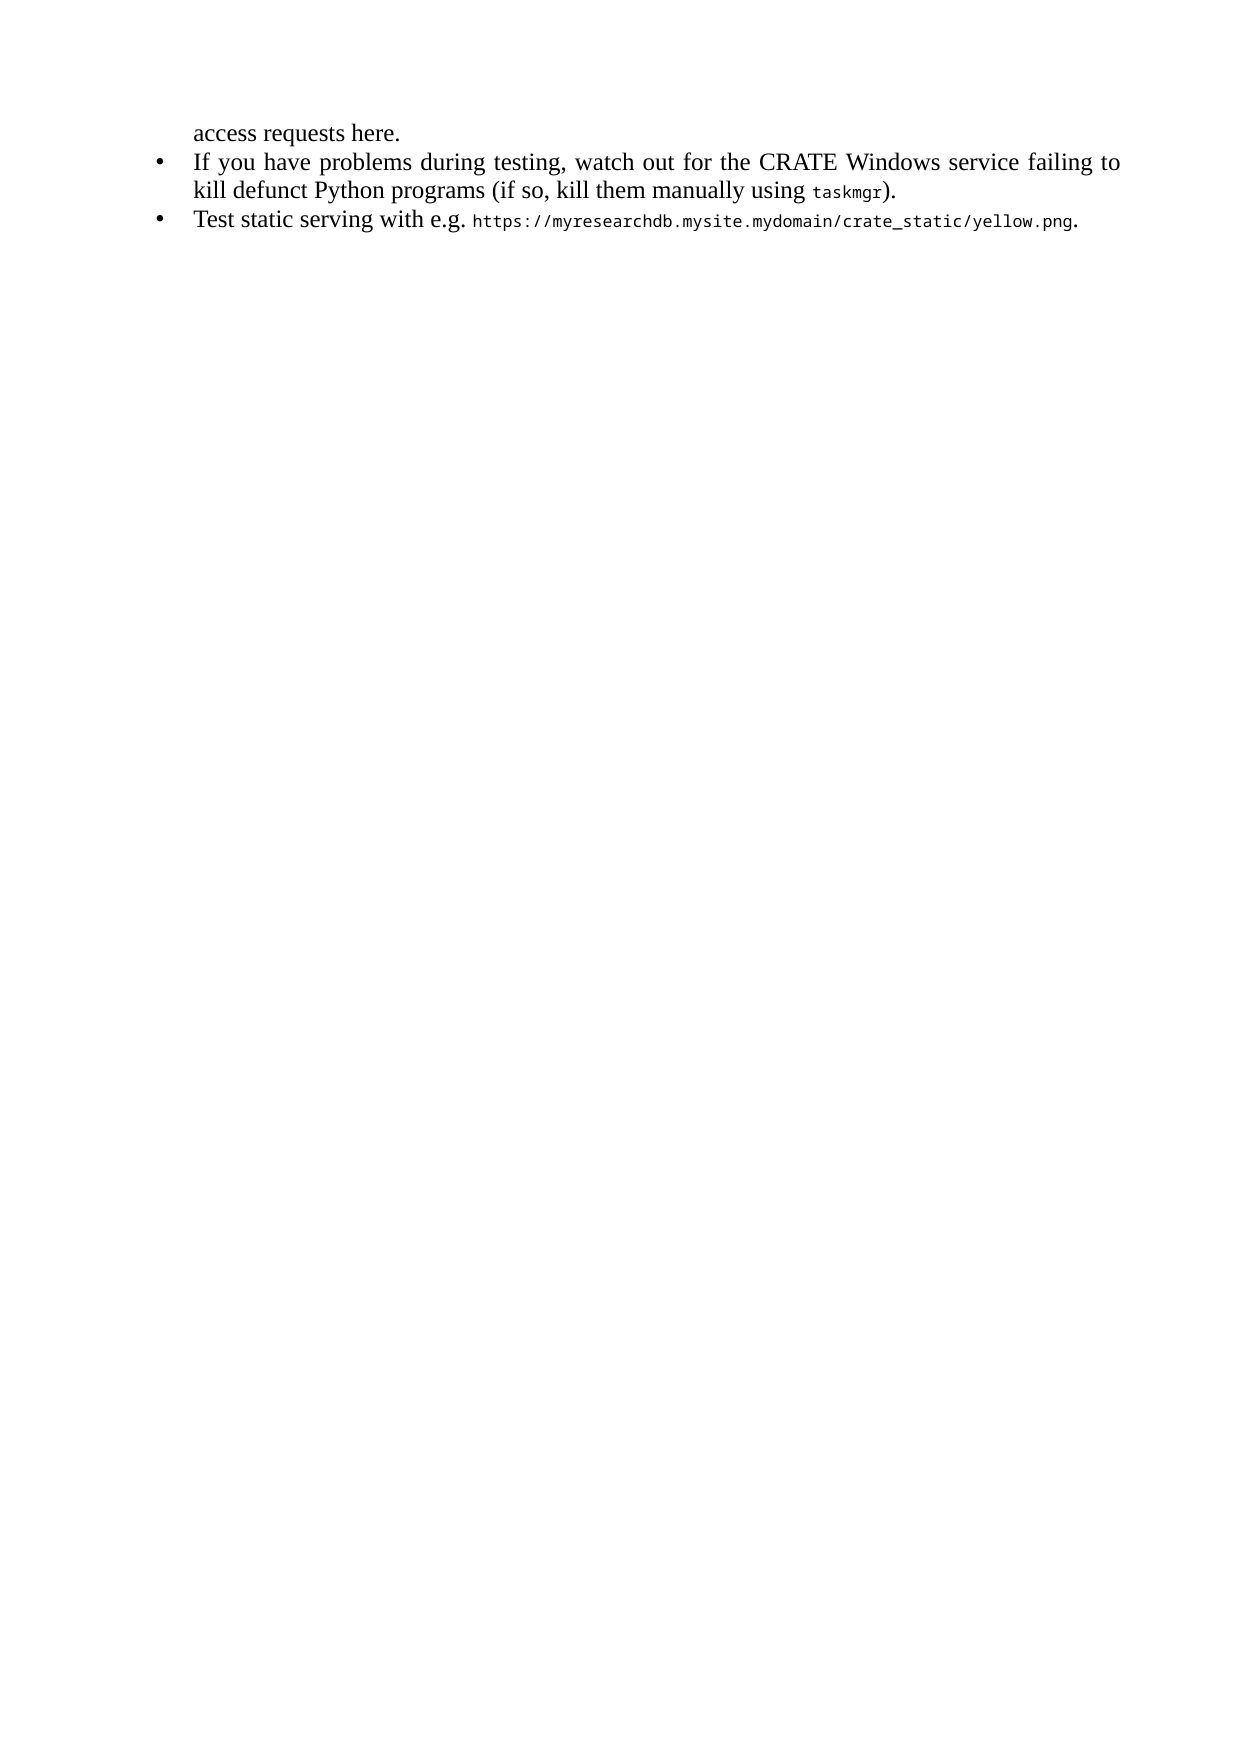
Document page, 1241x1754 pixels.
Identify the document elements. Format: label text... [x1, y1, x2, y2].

list If you have problems during testing, watch out for the CRATE Windows service failing to kill defunct Python programs (if so, kill them manually using taskmgr). [156, 147, 1122, 204]
list Test static serving with e.g. https://myresearchdb.mysite.mydomain/crate_static/yellow.png. [156, 204, 1122, 233]
list access requests here. [156, 118, 1122, 147]
